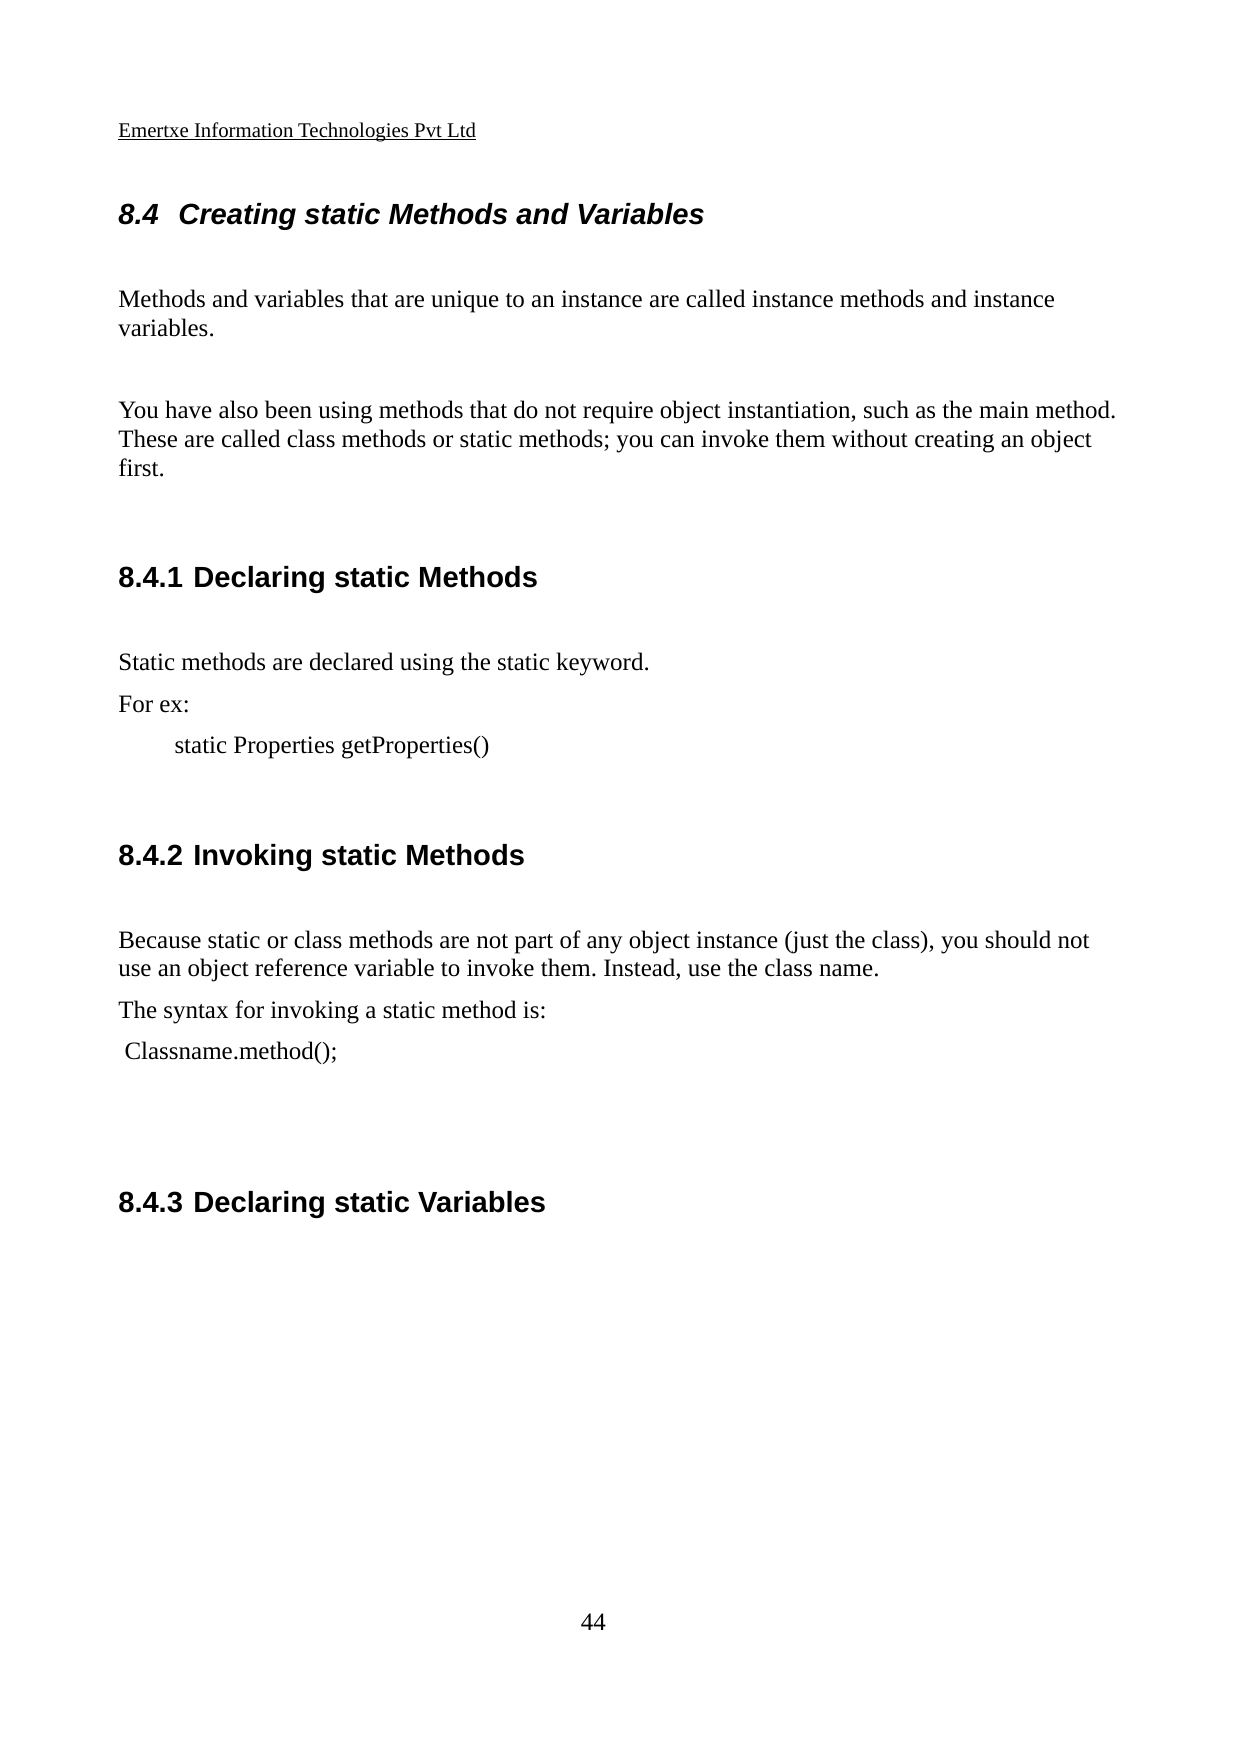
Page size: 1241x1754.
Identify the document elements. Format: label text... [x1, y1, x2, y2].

text For ex: [118, 689, 1122, 717]
subtitle Creating static Methods and Variables [118, 197, 1122, 230]
text You have also been using methods that do not require object instantiation, such as the main method. These are called class methods or static methods; you can invoke them without creating an object first. [118, 395, 1122, 481]
text Classname.method(); [118, 1036, 1122, 1065]
text Static methods are declared using the static keyword. [118, 647, 1122, 676]
subtitle Declaring static Methods [118, 560, 1122, 594]
text static Properties getProperties() [118, 730, 1122, 759]
text The syntax for invoking a static method is: [118, 995, 1122, 1023]
text Because static or class methods are not part of any object instance (just the class), you should not use an object reference variable to invoke them. Instead, use the class name. [118, 925, 1122, 982]
subtitle Declaring static Variables [118, 1185, 1122, 1218]
text Methods and variables that are unique to an instance are called instance methods and instance variables. [118, 284, 1122, 341]
subtitle Invoking static Methods [118, 837, 1122, 871]
